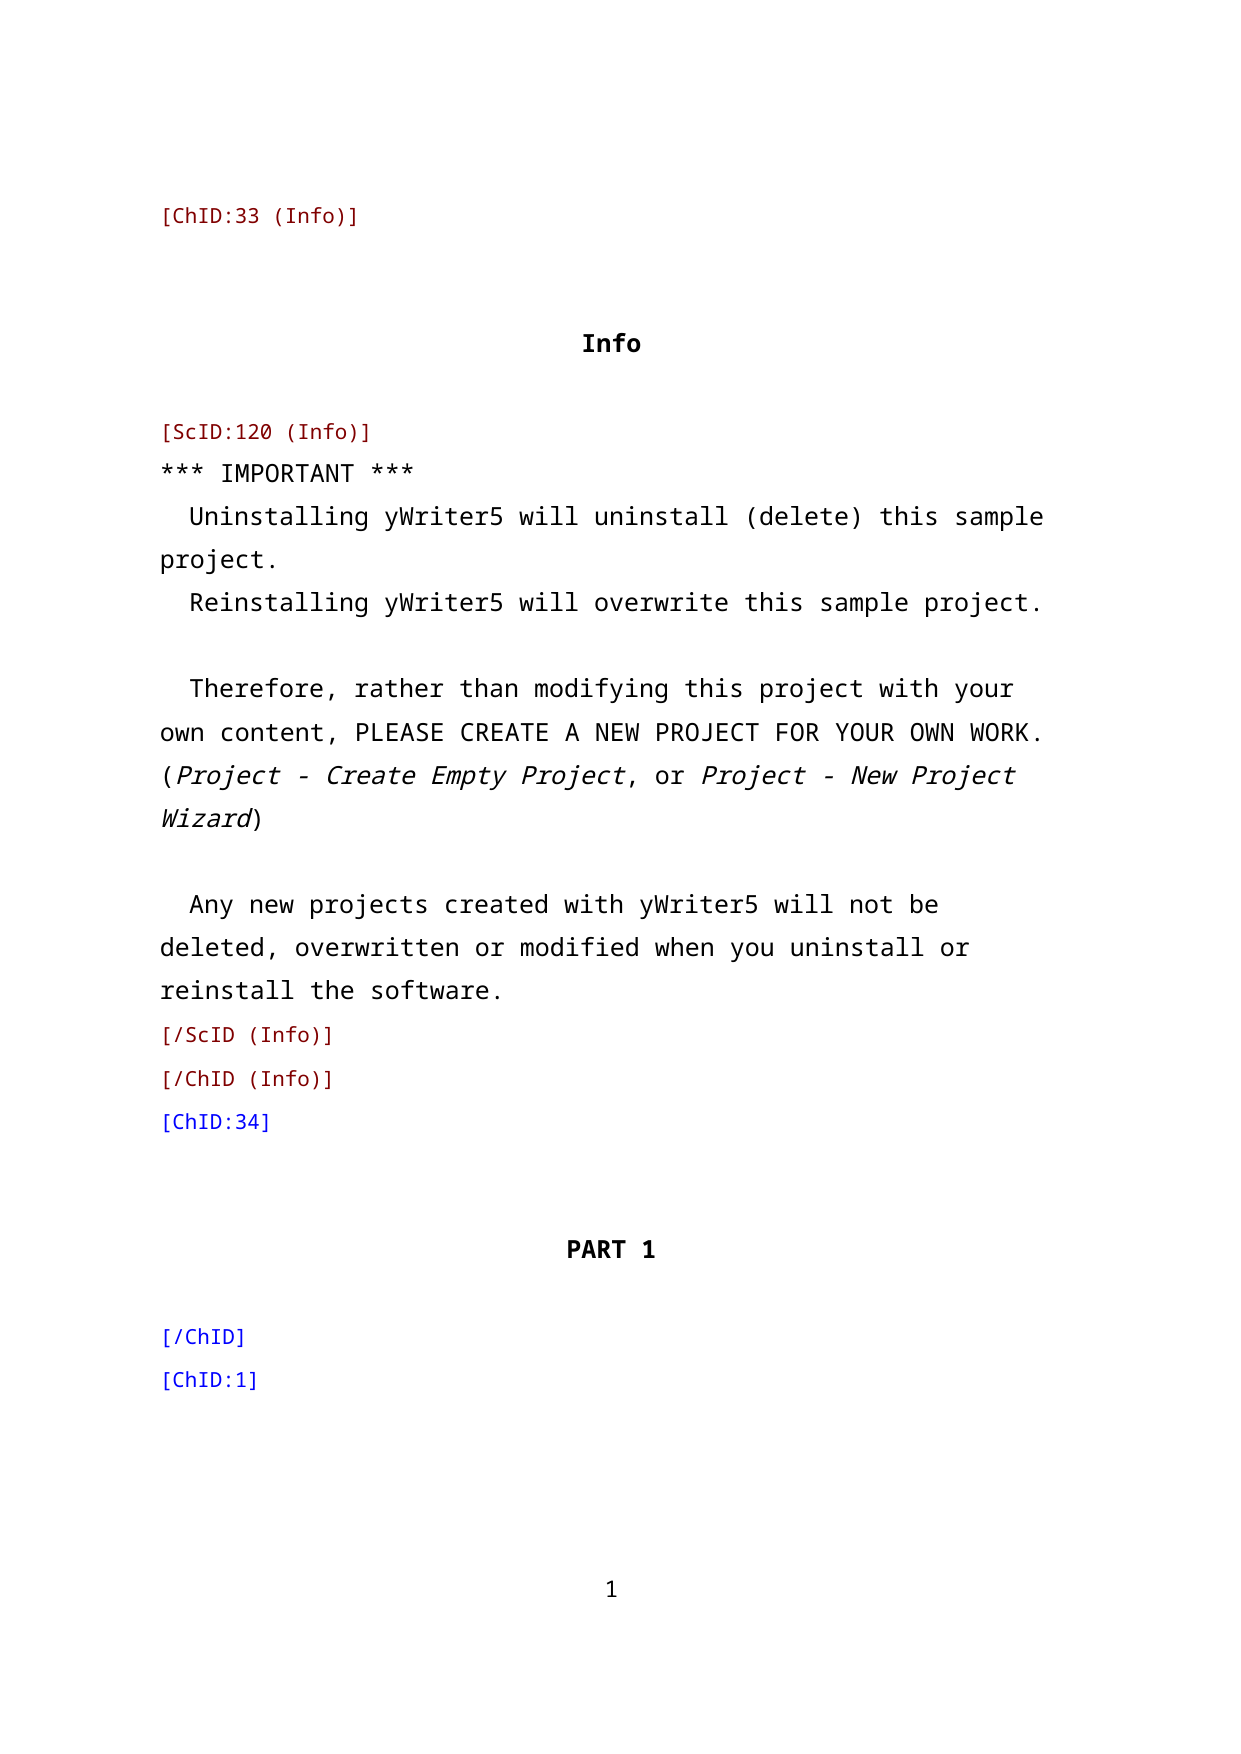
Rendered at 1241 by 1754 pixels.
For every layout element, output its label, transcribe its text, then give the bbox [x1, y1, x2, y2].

text Uninstalling yWriter5 will uninstall (delete) this sample project. [159, 491, 1063, 577]
text [/ChID (Info)] [159, 1051, 1063, 1094]
text Any new projects created with yWriter5 will not be deleted, overwritten or modified when you uninstall or reinstall the software. [159, 879, 1063, 1008]
text [ChID:33 (Info)] [159, 189, 1063, 232]
subtitle Info [159, 318, 1063, 361]
text Therefore, rather than modifying this project with your own content, please create a new project for your own work. (Project - Create Empty Project, or Project - New Project Wizard) [159, 663, 1063, 836]
text [/ChID] [159, 1310, 1063, 1353]
text [ChID:1] [159, 1353, 1063, 1396]
text [/ScID (Info)] [159, 1008, 1063, 1051]
text Reinstalling yWriter5 will overwrite this sample project. [159, 577, 1063, 620]
text [ChID:34] [159, 1094, 1063, 1138]
text [ScID:120 (Info)] [159, 404, 1063, 448]
text *** IMPORTANT *** [159, 448, 1063, 491]
subtitle Part 1 [159, 1224, 1063, 1267]
